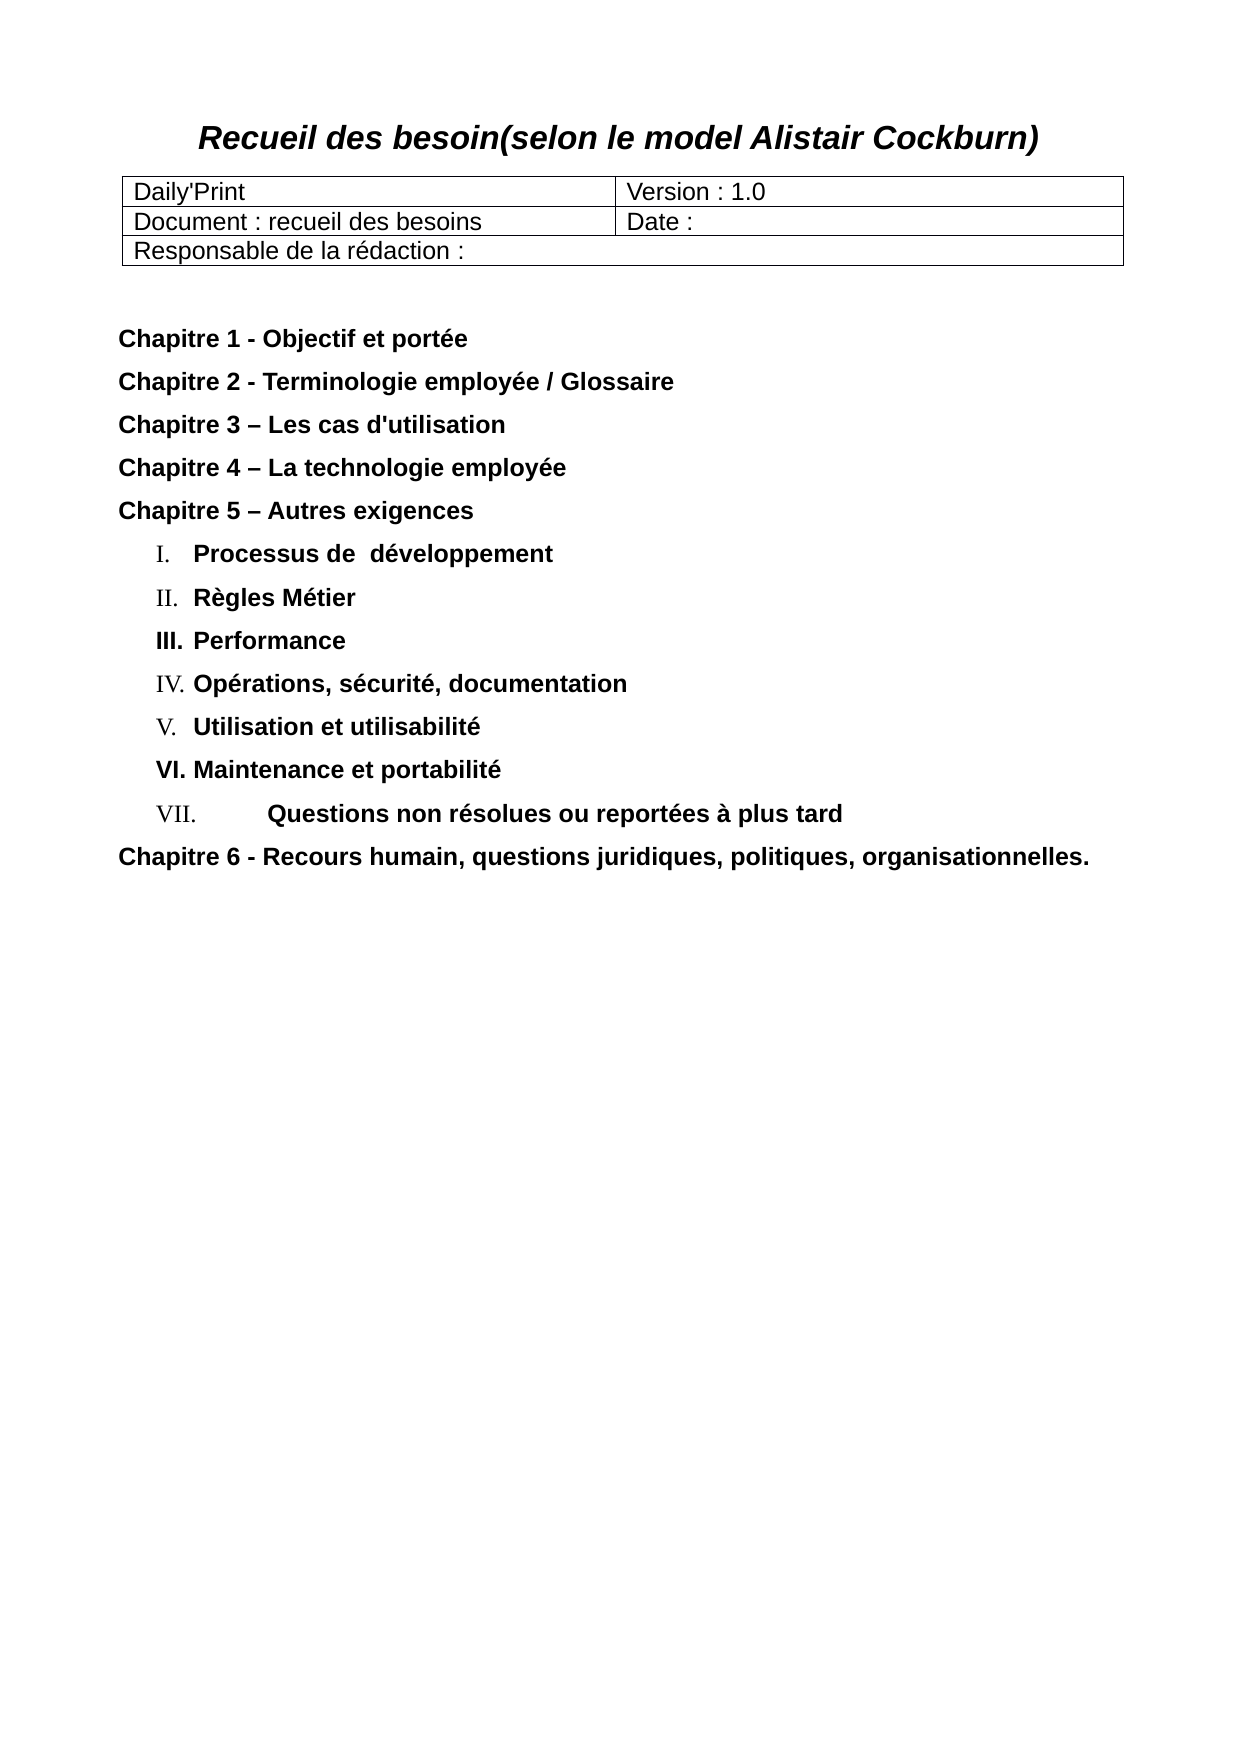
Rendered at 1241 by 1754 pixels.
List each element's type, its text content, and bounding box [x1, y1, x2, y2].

list Questions non résolues ou reportées à plus tard [156, 798, 1122, 827]
list Opérations, sécurité, documentation [156, 669, 1122, 698]
table_header Daily'Print [123, 177, 615, 206]
list Performance [156, 626, 1122, 654]
text Chapitre 5 – Autres exigences [118, 496, 1122, 525]
table_header Version : 1.0 [616, 177, 1123, 206]
list Maintenance et portabilité [156, 755, 1122, 784]
list Règles Métier [156, 583, 1122, 611]
text Chapitre 6 - Recours humain, questions juridiques, politiques, organisationnelles. [118, 842, 1122, 871]
text Recueil des besoin(selon le model Alistair Cockburn) [118, 118, 1122, 157]
table_cell Document : recueil des besoins [123, 207, 615, 235]
text Chapitre 1 - Objectif et portée [118, 324, 1122, 352]
text Chapitre 3 – Les cas d'utilisation [118, 410, 1122, 439]
table_cell Responsable de la rédaction : [123, 236, 1123, 265]
text Chapitre 4 – La technologie employée [118, 453, 1122, 482]
table_cell Date : [616, 207, 1123, 235]
text Chapitre 2 - Terminologie employée / Glossaire [118, 367, 1122, 396]
list Processus de développement [156, 539, 1122, 568]
list Utilisation et utilisabilité [156, 712, 1122, 741]
